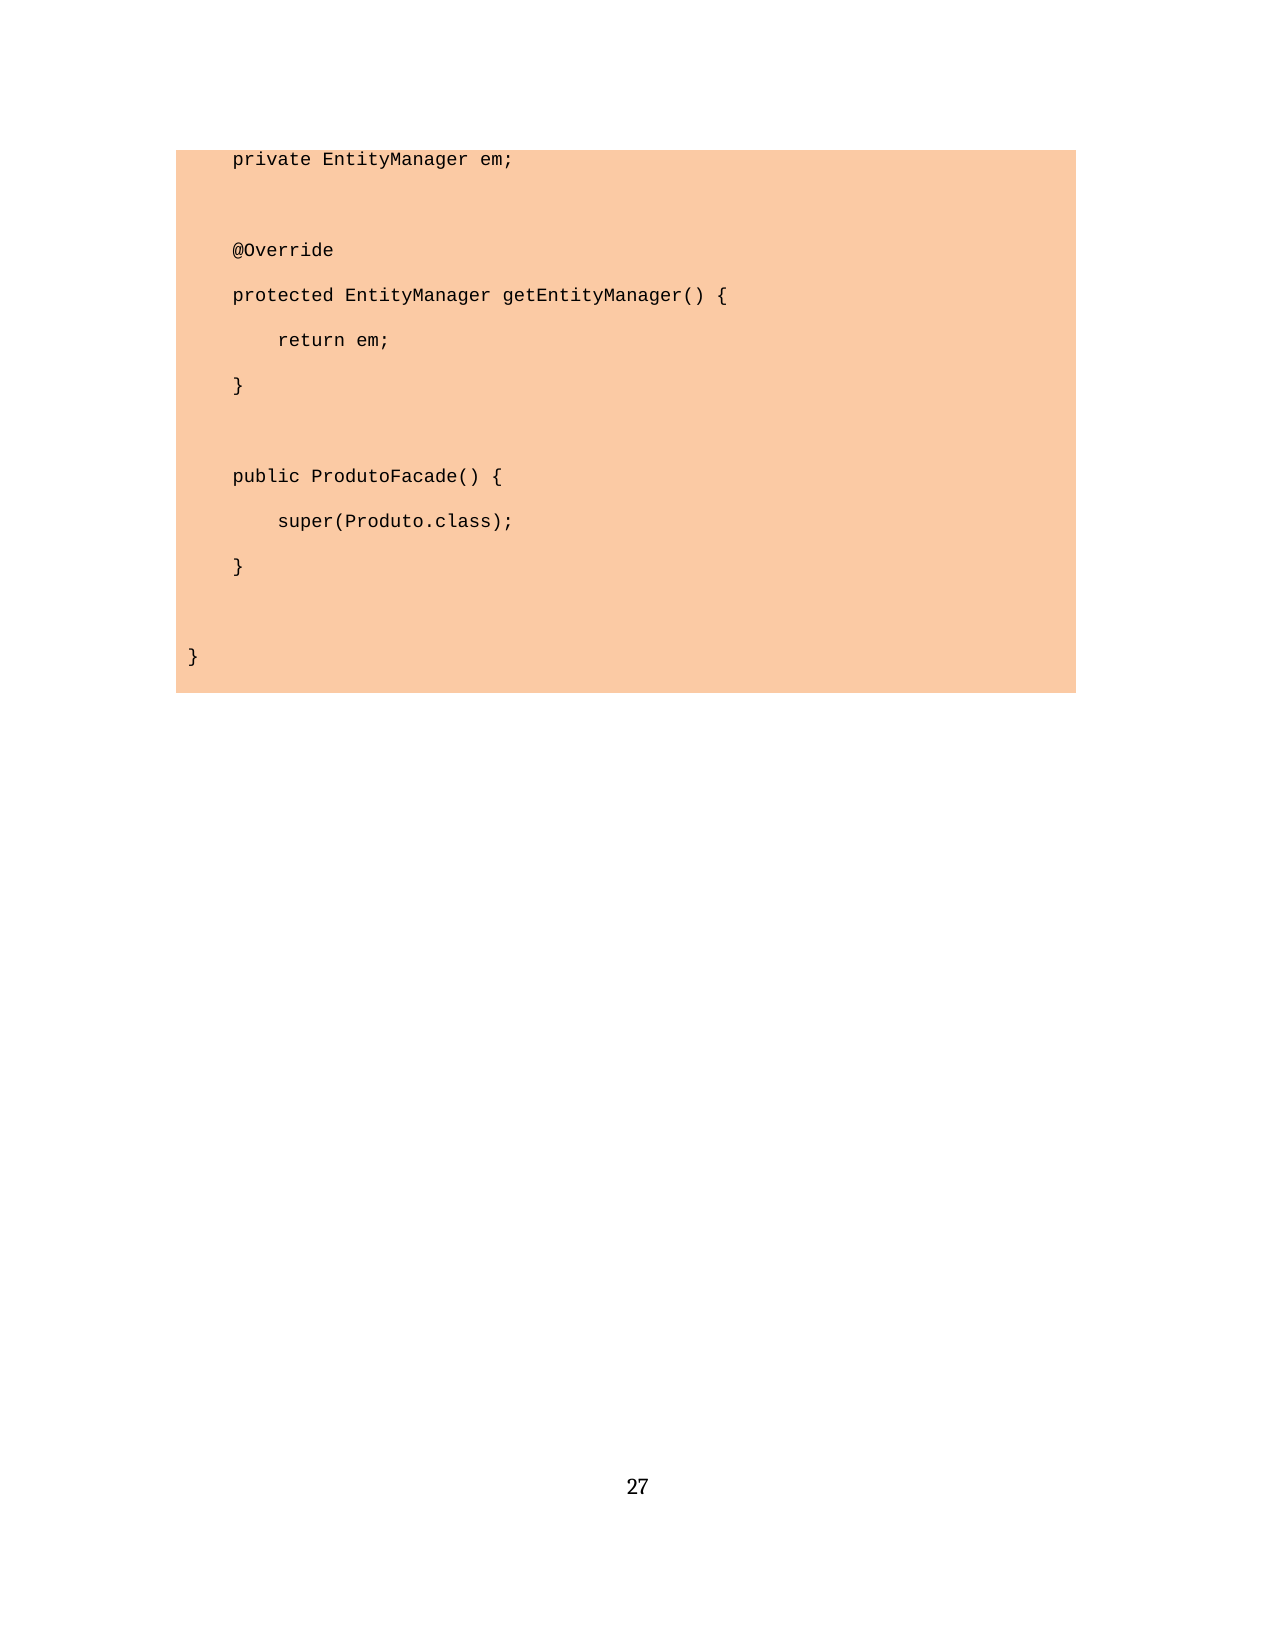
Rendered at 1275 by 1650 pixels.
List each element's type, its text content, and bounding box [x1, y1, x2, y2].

table_header private EntityManager em; @Override protected EntityManager getEntityManager() { return em; } public ProdutoFacade() { super(Produto.class); } } [176, 150, 1076, 693]
